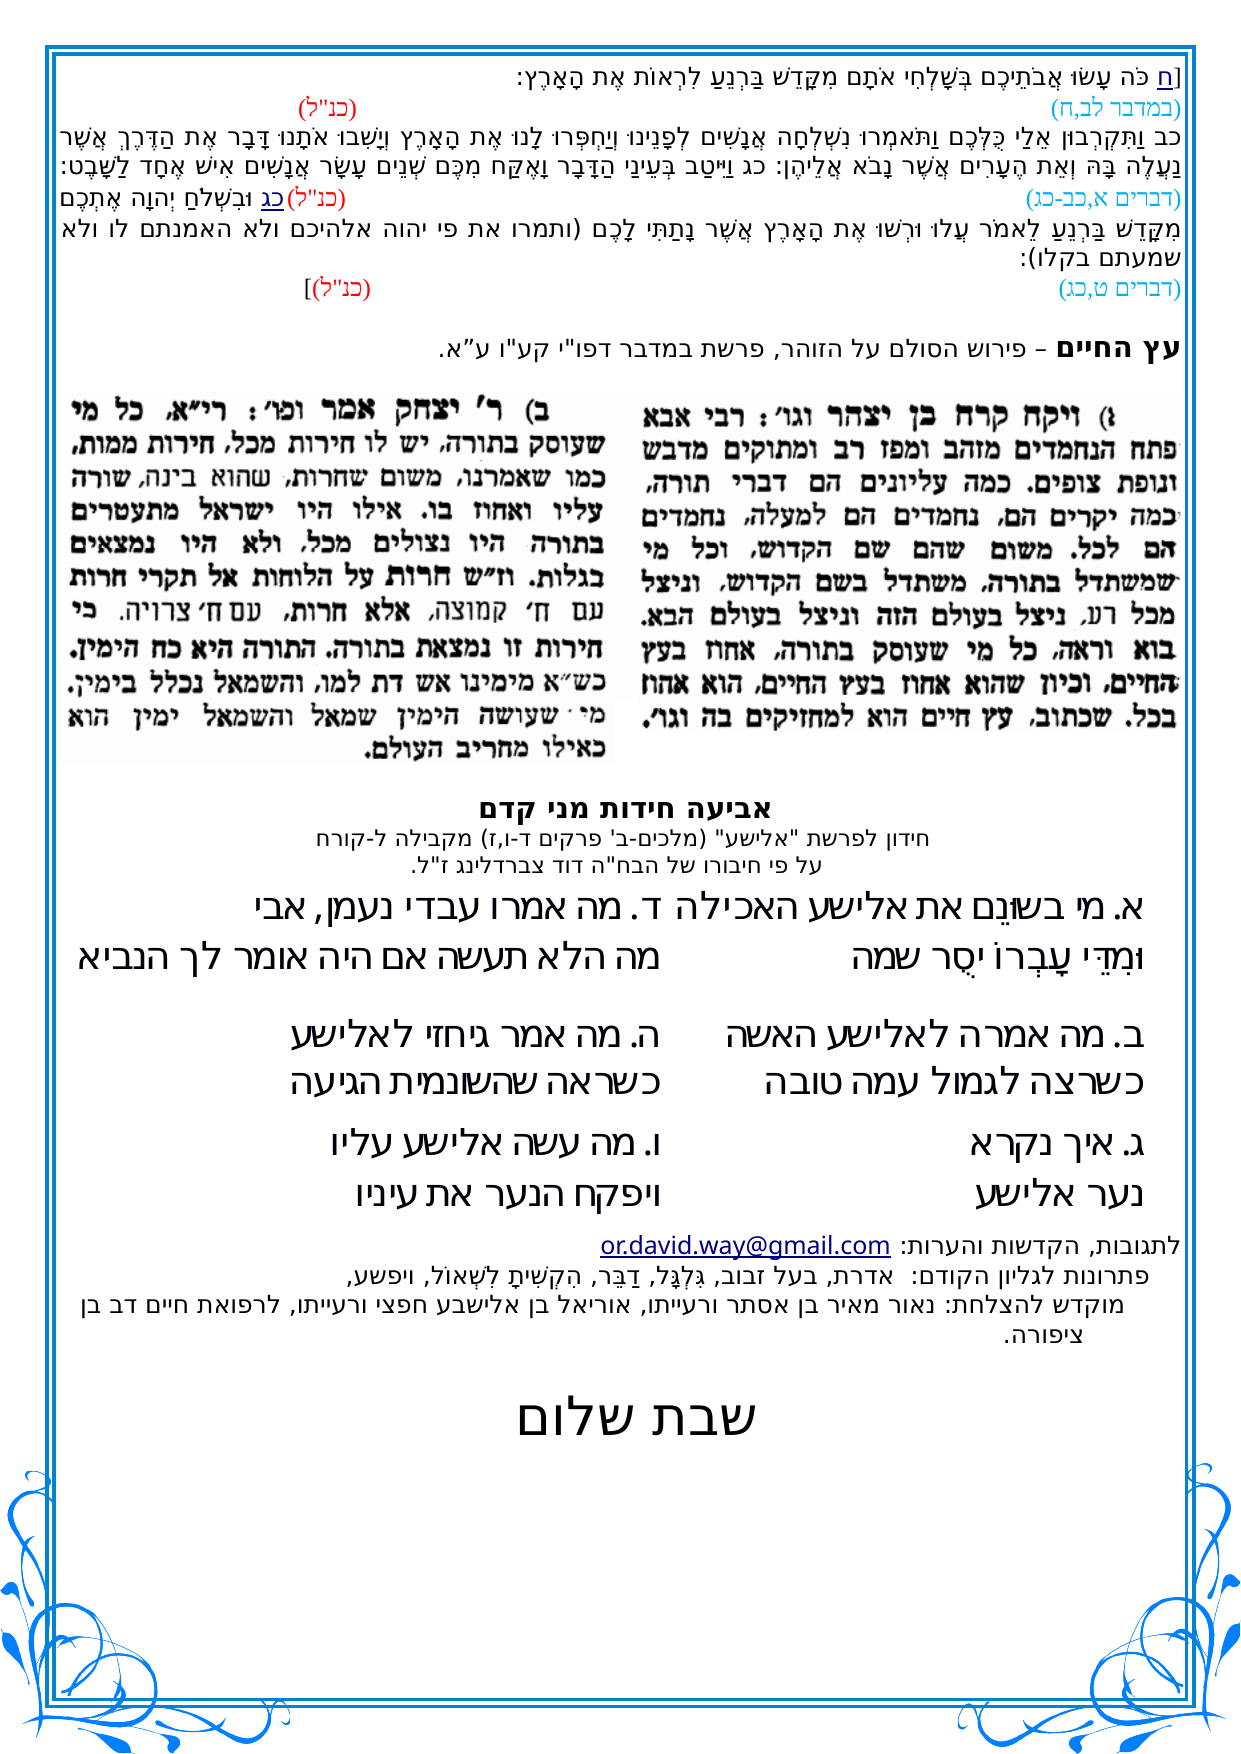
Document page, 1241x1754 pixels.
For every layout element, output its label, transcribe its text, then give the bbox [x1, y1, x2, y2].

list (דברים ט,כג) (כנ"ל)] [59, 273, 1182, 301]
picture [56, 1471, 291, 1698]
list כב וַתִּקְרְבוּן אֵלַי כֻּלְּכֶם וַתֹּאמְרוּ נִשְׁלְחָה אֲנָשִׁים לְפָנֵינוּ וְיַחְפְּרוּ לָנוּ אֶת הָאָרֶץ וְיָשִׁבוּ אֹתָנוּ דָּבָר אֶת הַדֶּרֶךְ אֲשֶׁר נַעֲלֶה בָּהּ וְאֵת הֶעָרִים אֲשֶׁר נָבֹא אֲלֵיהֶן: כג וַיִּיטַב בְּעֵינַי הַדָּבָר וָאֶקַּח מִכֶּם שְׁנֵים עָשָׂר אֲנָשִׁים אִישׁ אֶחָד לַשָּׁבֶט: (דברים א,כב-כג) (כנ"ל)כג וּבִשְׁלֹחַ יְהוָה אֶתְכֶם מִקָּדֵשׁ בַּרְנֵעַ לֵאמֹר עֲלוּ וּרְשׁוּ אֶת הָאָרֶץ אֲשֶׁר נָתַתִּי לָכֶם (ותמרו את פי יהוה אלהיכם ולא האמנתם לו ולא שמעתם בקלו): [59, 122, 1182, 273]
list אביעה חידות מני קדם [59, 791, 1182, 825]
picture [957, 1463, 1192, 1705]
picture [957, 1463, 1185, 1698]
picture [49, 1471, 291, 1705]
picture [0, 1471, 291, 1754]
list פתרונות לגליון הקודם: אדרת, בעל זבוב, גִּלְגָּל, דַבֵּר, הִקְשִׁיתָ לִשְׁאוֹל, ויפשע, [59, 1261, 1182, 1291]
list על פי חיבורו של הבח"ה דוד צברדלינג ז"ל. [59, 852, 1182, 878]
list עץ החיים – פירוש הסולם על הזוהר, פרשת במדבר דפו"י קע"ו ע”א. [59, 330, 1182, 364]
picture [957, 1463, 1241, 1754]
list [ח כֹּה עָשׂוּ אֲבֹתֵיכֶם בְּשָׁלְחִי אֹתָם מִקָּדֵשׁ בַּרְנֵעַ לִרְאוֹת אֶת הָאָרֶץ: [59, 59, 1182, 93]
list לתגובות, הקדשות והערות: or.david.way@gmail.com [59, 878, 1182, 1261]
picture [58, 392, 1182, 763]
text חידון לפרשת "אלישע" (מלכים-ב' פרקים ד-ו,ז) מקבילה ל-קורח [59, 825, 1185, 852]
list (במדבר לב,ח) (כנ"ל) [59, 93, 1182, 122]
list מוקדש להצלחת: נאור מאיר בן אסתר ורעייתו, אוריאל בן אלישבע חפצי ורעייתו, לרפואת חיים דב בן ציפורה. [59, 1291, 1182, 1349]
